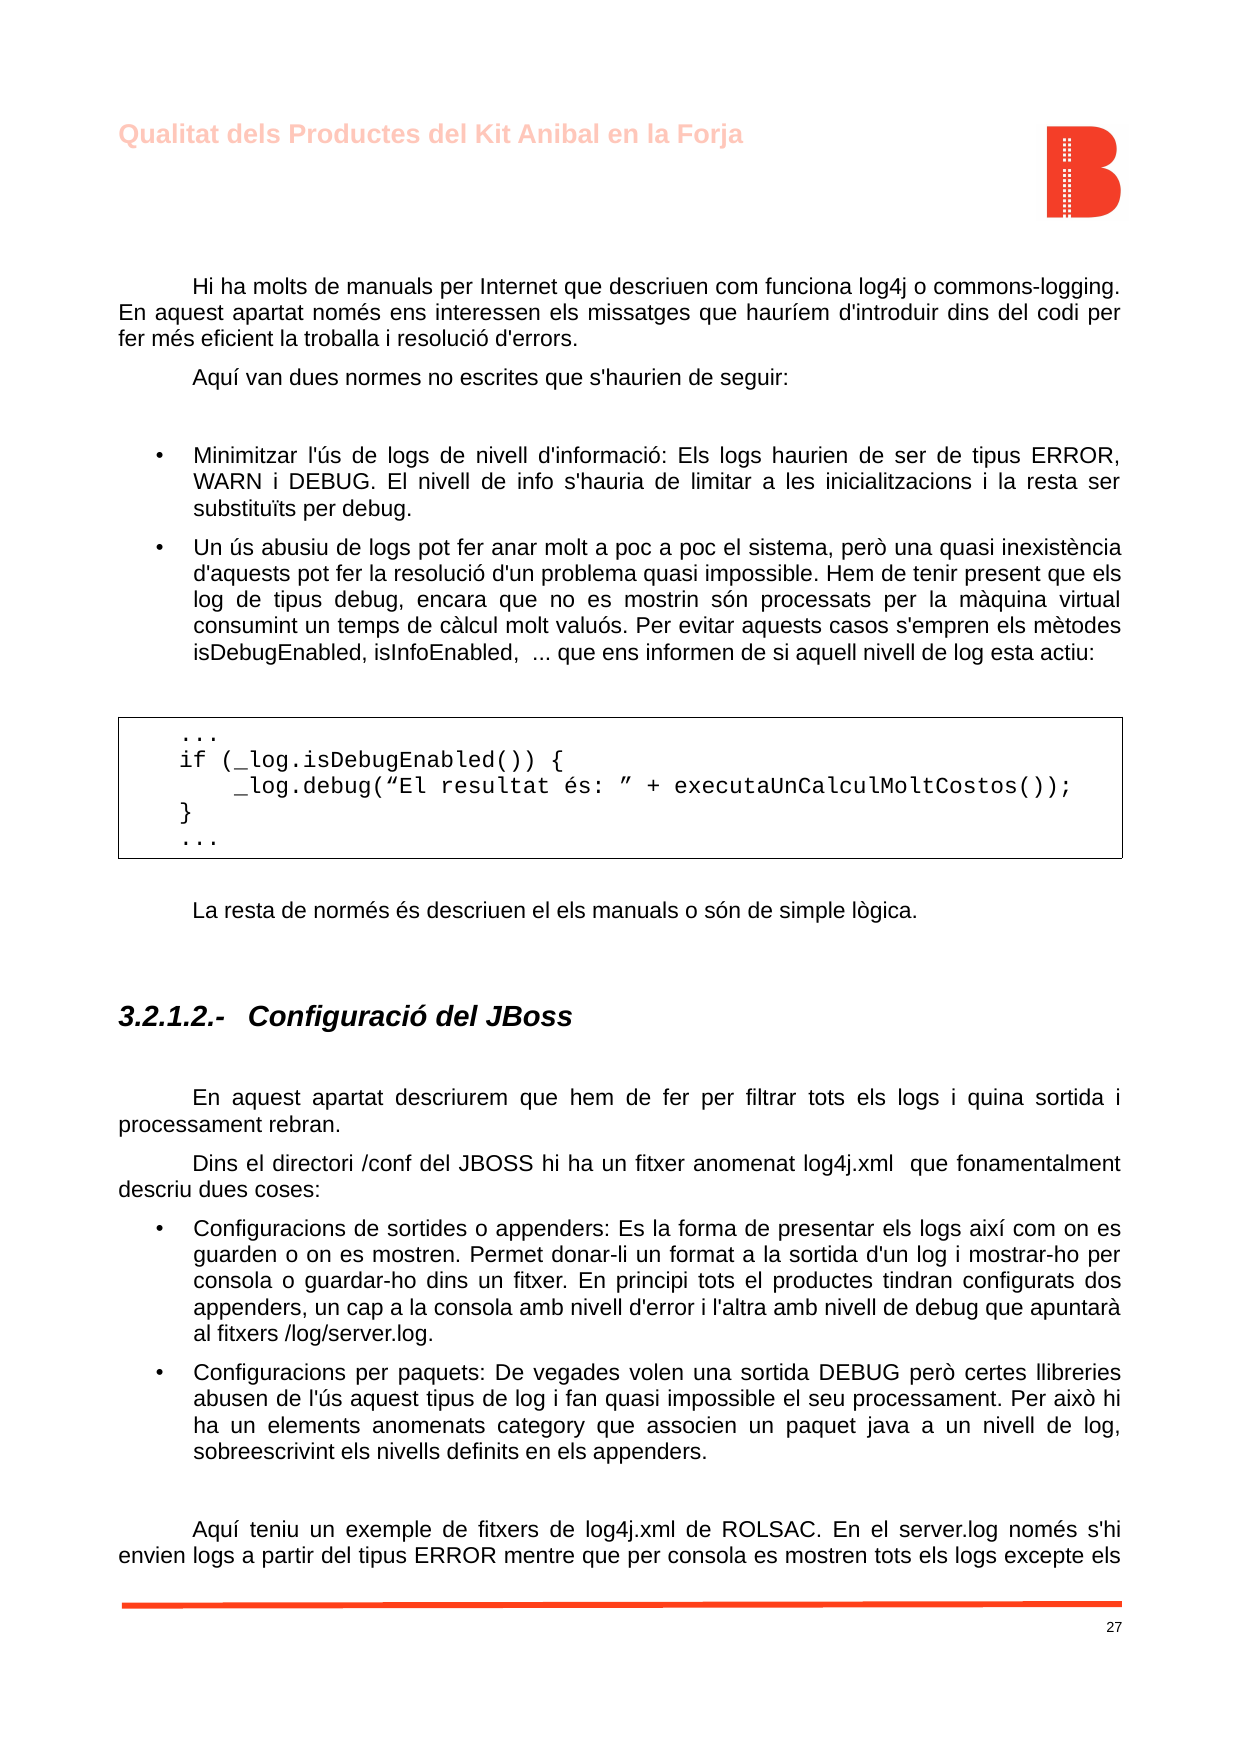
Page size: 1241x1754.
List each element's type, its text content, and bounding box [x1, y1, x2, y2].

list Minimitzar l'ús de logs de nivell d'informació: Els logs haurien de ser de tipus ERROR, WARN i DEBUG. El nivell de info s'hauria de limitar a les inicialitzacions i la resta ser substituïts per debug. [156, 442, 1122, 521]
text Aquí teniu un exemple de fitxers de log4j.xml de ROLSAC. En el server.log només s'hi envien logs a partir del tipus ERROR mentre que per consola es mostren tots els logs excepte els [118, 1516, 1122, 1568]
text Hi ha molts de manuals per Internet que descriuen com funciona log4j o commons-logging. En aquest apartat només ens interessen els missatges que hauríem d'introduir dins del codi per fer més eficient la troballa i resolució d'errors. [118, 273, 1122, 352]
list Un ús abusiu de logs pot fer anar molt a poc a poc el sistema, però una quasi inexistència d'aquests pot fer la resolució d'un problema quasi impossible. Hem de tenir present que els log de tipus debug, encara que no es mostrin són processats per la màquina virtual consumint un temps de càlcul molt valuós. Per evitar aquests casos s'empren els mètodes isDebugEnabled, isInfoEnabled, ... que ens informen de si aquell nivell de log esta actiu: [156, 533, 1122, 665]
subtitle Configuració del JBoss [118, 999, 1122, 1033]
picture [1036, 124, 1130, 221]
text La resta de normés és descriuen el els manuals o són de simple lògica. [118, 897, 1122, 923]
list Configuracions per paquets: De vegades volen una sortida DEBUG però certes llibreries abusen de l'ús aquest tipus de log i fan quasi impossible el seu processament. Per això hi ha un elements anomenats category que associen un paquet java a un nivell de log, sobreescrivint els nivells definits en els appenders. [156, 1359, 1122, 1464]
list Configuracions de sortides o appenders: Es la forma de presentar els logs així com on es guarden o on es mostren. Permet donar-li un format a la sortida d'un log i mostrar-ho per consola o guardar-ho dins un fitxer. En principi tots el productes tindran configurats dos appenders, un cap a la consola amb nivell d'error i l'altra amb nivell de debug que apuntarà al fitxers /log/server.log. [156, 1215, 1122, 1347]
table_header ... if (_log.isDebugEnabled()) { _log.debug(“El resultat és: ” + executaUnCalculMoltCostos()); } ... [119, 718, 1122, 858]
text En aquest apartat descriurem que hem de fer per filtrar tots els logs i quina sortida i processament rebran. [118, 1084, 1122, 1137]
text Aquí van dues normes no escrites que s'haurien de seguir: [118, 364, 1122, 391]
text Dins el directori /conf del JBOSS hi ha un fitxer anomenat log4j.xml que fonamentalment descriu dues coses: [118, 1149, 1122, 1202]
